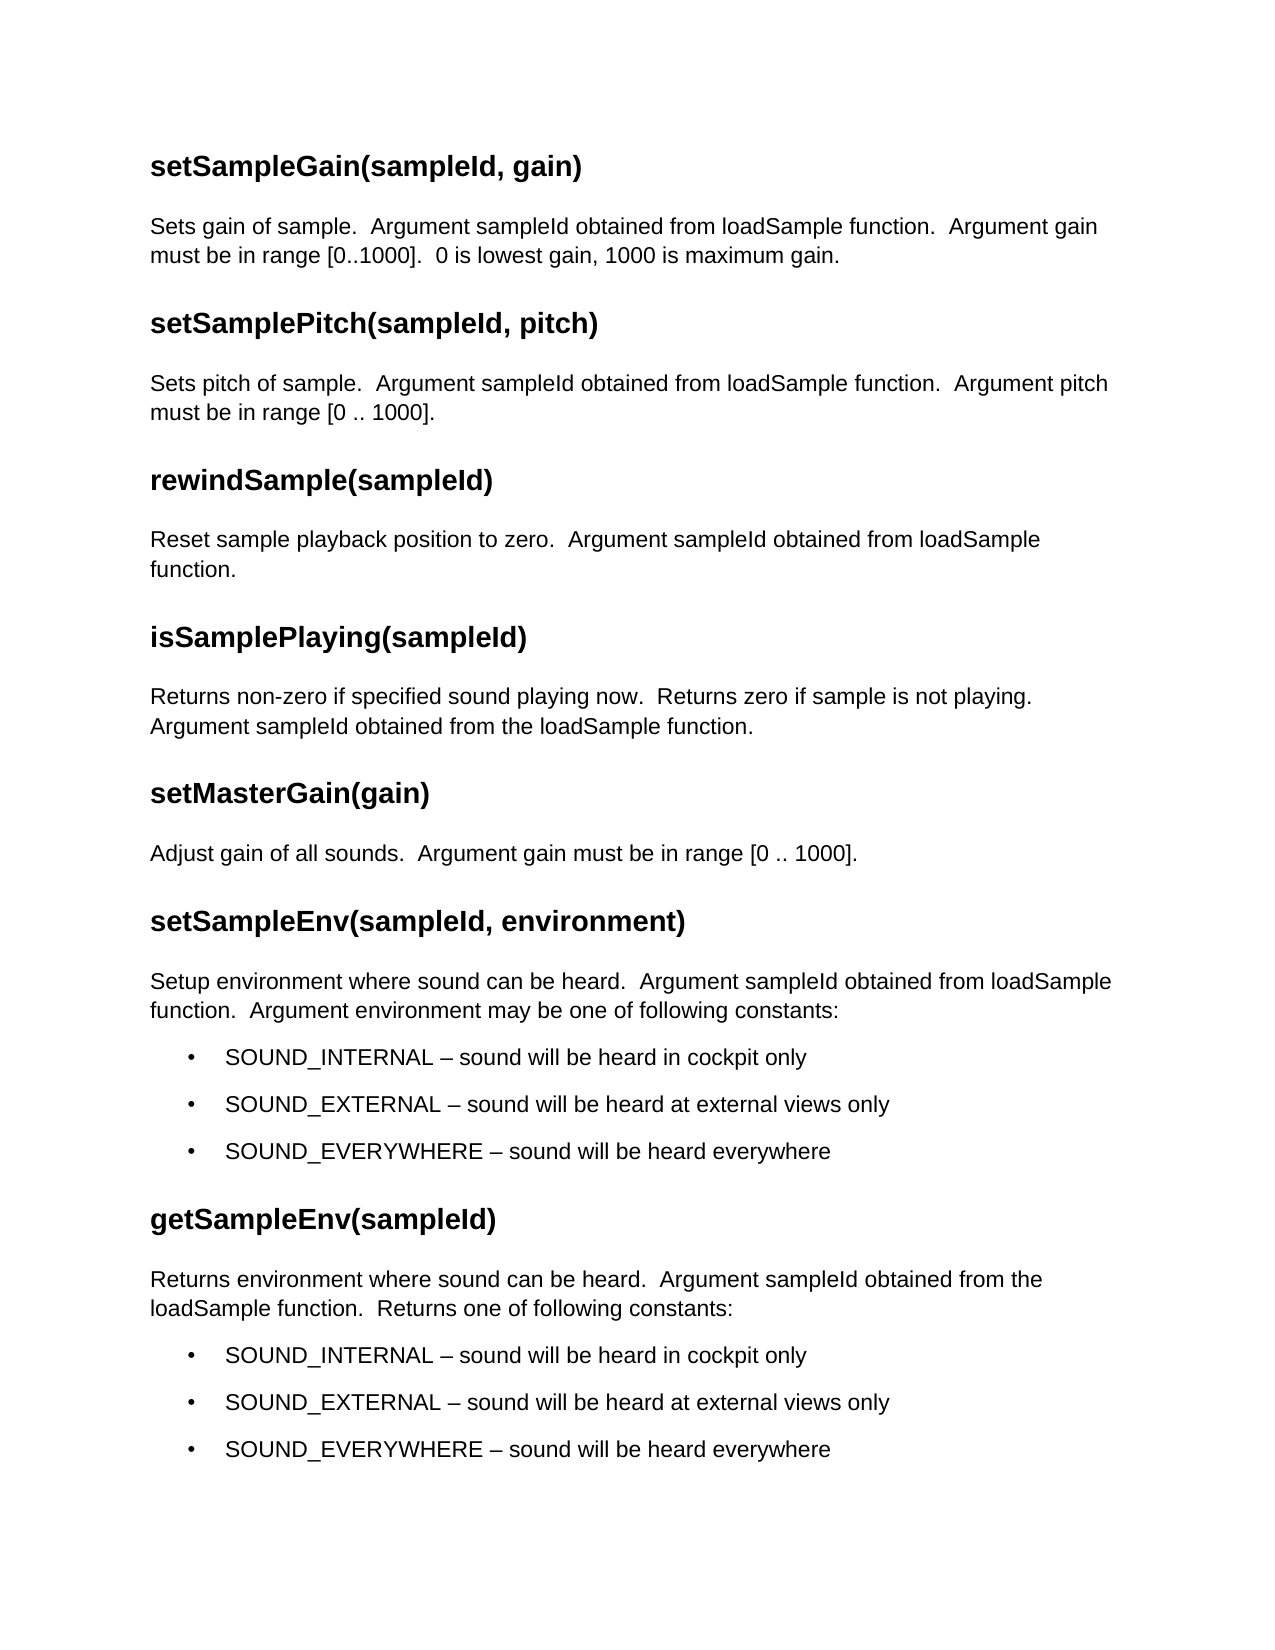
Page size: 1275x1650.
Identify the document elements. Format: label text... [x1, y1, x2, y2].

list SOUND_EXTERNAL – sound will be heard at external views only [187, 1092, 1125, 1117]
list SOUND_EXTERNAL – sound will be heard at external views only [187, 1390, 1125, 1416]
subtitle isSamplePlaying(sampleId) [150, 621, 1125, 653]
subtitle rewindSample(sampleId) [150, 464, 1125, 496]
text Setup environment where sound can be heard. Argument sampleId obtained from loadSample function. Argument environment may be one of following constants: [150, 968, 1125, 1023]
list SOUND_EVERYWHERE – sound will be heard everywhere [187, 1437, 1125, 1463]
text Reset sample playback position to zero. Argument sampleId obtained from loadSample function. [150, 527, 1125, 582]
text Sets gain of sample. Argument sampleId obtained from loadSample function. Argument gain must be in range [0..1000]. 0 is lowest gain, 1000 is maximum gain. [150, 213, 1125, 268]
list SOUND_INTERNAL – sound will be heard in cockpit only [187, 1343, 1125, 1368]
text Returns environment where sound can be heard. Argument sampleId obtained from the loadSample function. Returns one of following constants: [150, 1266, 1125, 1321]
subtitle setSamplePitch(sampleId, pitch) [150, 307, 1125, 339]
subtitle setMasterGain(gain) [150, 777, 1125, 810]
text Sets pitch of sample. Argument sampleId obtained from loadSample function. Argument pitch must be in range [0 .. 1000]. [150, 370, 1125, 425]
list SOUND_INTERNAL – sound will be heard in cockpit only [187, 1045, 1125, 1070]
subtitle setSampleEnv(sampleId, environment) [150, 905, 1125, 938]
list SOUND_EVERYWHERE – sound will be heard everywhere [187, 1139, 1125, 1164]
text Adjust gain of all sounds. Argument gain must be in range [0 .. 1000]. [150, 841, 1125, 866]
subtitle getSampleEnv(sampleId) [150, 1203, 1125, 1236]
text Returns non-zero if specified sound playing now. Returns zero if sample is not playing. Argument sampleId obtained from the loadSample function. [150, 684, 1125, 739]
subtitle setSampleGain(sampleId, gain) [150, 150, 1125, 183]
